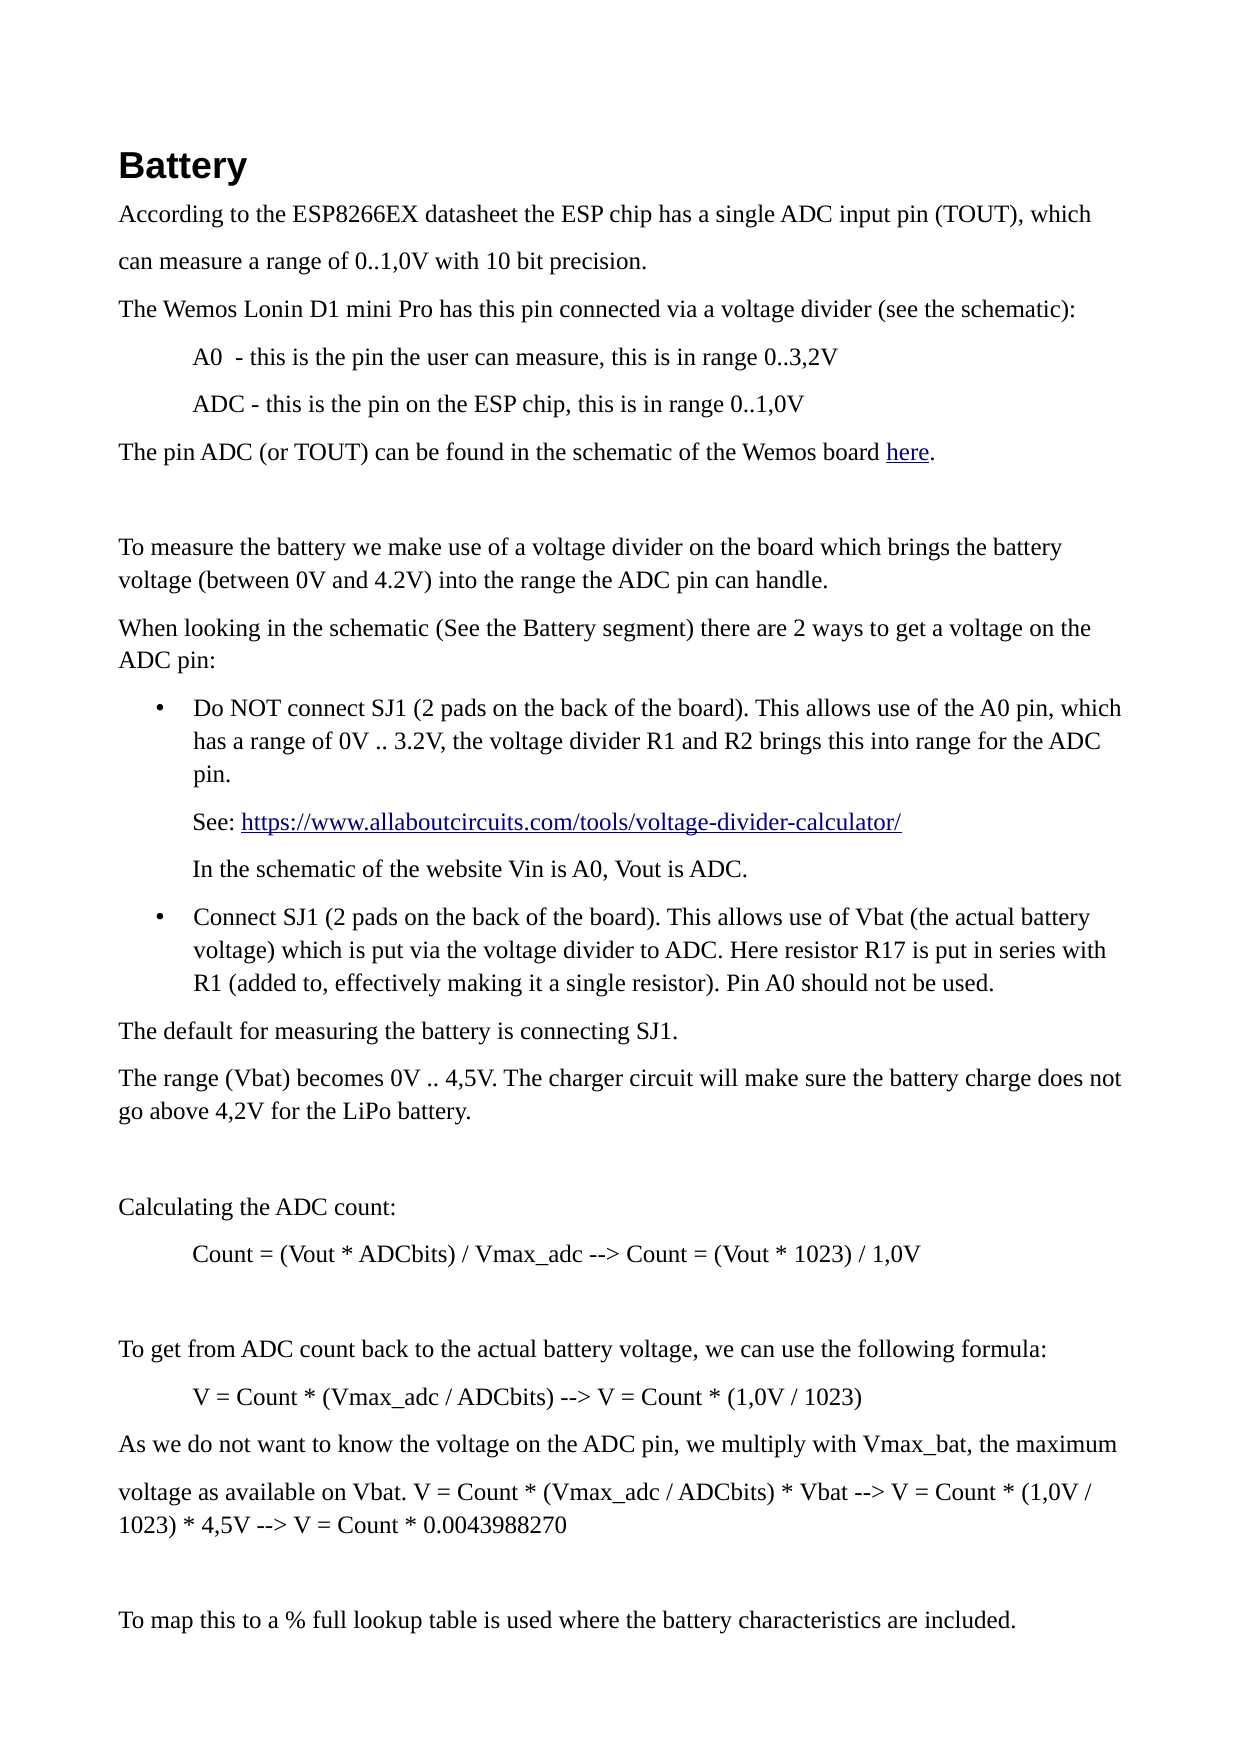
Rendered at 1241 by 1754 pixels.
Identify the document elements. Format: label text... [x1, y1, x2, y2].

subtitle Battery [118, 143, 1122, 186]
text To measure the battery we make use of a voltage divider on the board which brings the battery voltage (between 0V and 4.2V) into the range the ADC pin can handle. [118, 532, 1122, 594]
text To map this to a % full lookup table is used where the battery characteristics are included. [118, 1605, 1122, 1634]
text As we do not want to know the voltage on the ADC pin, we multiply with Vmax_bat, the maximum [118, 1429, 1122, 1458]
text The range (Vbat) becomes 0V .. 4,5V. The charger circuit will make sure the battery charge does not go above 4,2V for the LiPo battery. [118, 1063, 1122, 1125]
text can measure a range of 0..1,0V with 10 bit precision. [118, 246, 1122, 275]
text Calculating the ADC count: [118, 1192, 1122, 1220]
list Connect SJ1 (2 pads on the back of the board). This allows use of Vbat (the actual battery voltage) which is put via the voltage divider to ADC. Here resistor R17 is put in series with R1 (added to, effectively making it a single resistor). Pin A0 should not be used. [156, 902, 1122, 997]
text According to the ESP8266EX datasheet the ESP chip has a single ADC input pin (TOUT), which [118, 199, 1122, 227]
text The Wemos Lonin D1 mini Pro has this pin connected via a voltage divider (see the schematic): [118, 294, 1122, 323]
text See: https://www.allaboutcircuits.com/tools/voltage-divider-calculator/ [118, 807, 1122, 836]
list Do NOT connect SJ1 (2 pads on the back of the board). This allows use of the A0 pin, which has a range of 0V .. 3.2V, the voltage divider R1 and R2 brings this into range for the ADC pin. [156, 693, 1122, 788]
text When looking in the schematic (See the Battery segment) there are 2 ways to get a voltage on the ADC pin: [118, 613, 1122, 674]
text Count = (Vout * ADCbits) / Vmax_adc --> Count = (Vout * 1023) / 1,0V [118, 1239, 1122, 1268]
text The pin ADC (or TOUT) can be found in the schematic of the Wemos board here. [118, 437, 1122, 466]
text ADC - this is the pin on the ESP chip, this is in range 0..1,0V [118, 389, 1122, 418]
text The default for measuring the battery is connecting SJ1. [118, 1016, 1122, 1044]
text To get from ADC count back to the actual battery voltage, we can use the following formula: [118, 1334, 1122, 1363]
text voltage as available on Vbat. V = Count * (Vmax_adc / ADCbits) * Vbat --> V = Count * (1,0V / 1023) * 4,5V --> V = Count * 0.0043988270 [118, 1477, 1122, 1539]
text In the schematic of the website Vin is A0, Vout is ADC. [118, 854, 1122, 883]
text V = Count * (Vmax_adc / ADCbits) --> V = Count * (1,0V / 1023) [118, 1382, 1122, 1411]
text A0 - this is the pin the user can measure, this is in range 0..3,2V [118, 342, 1122, 370]
